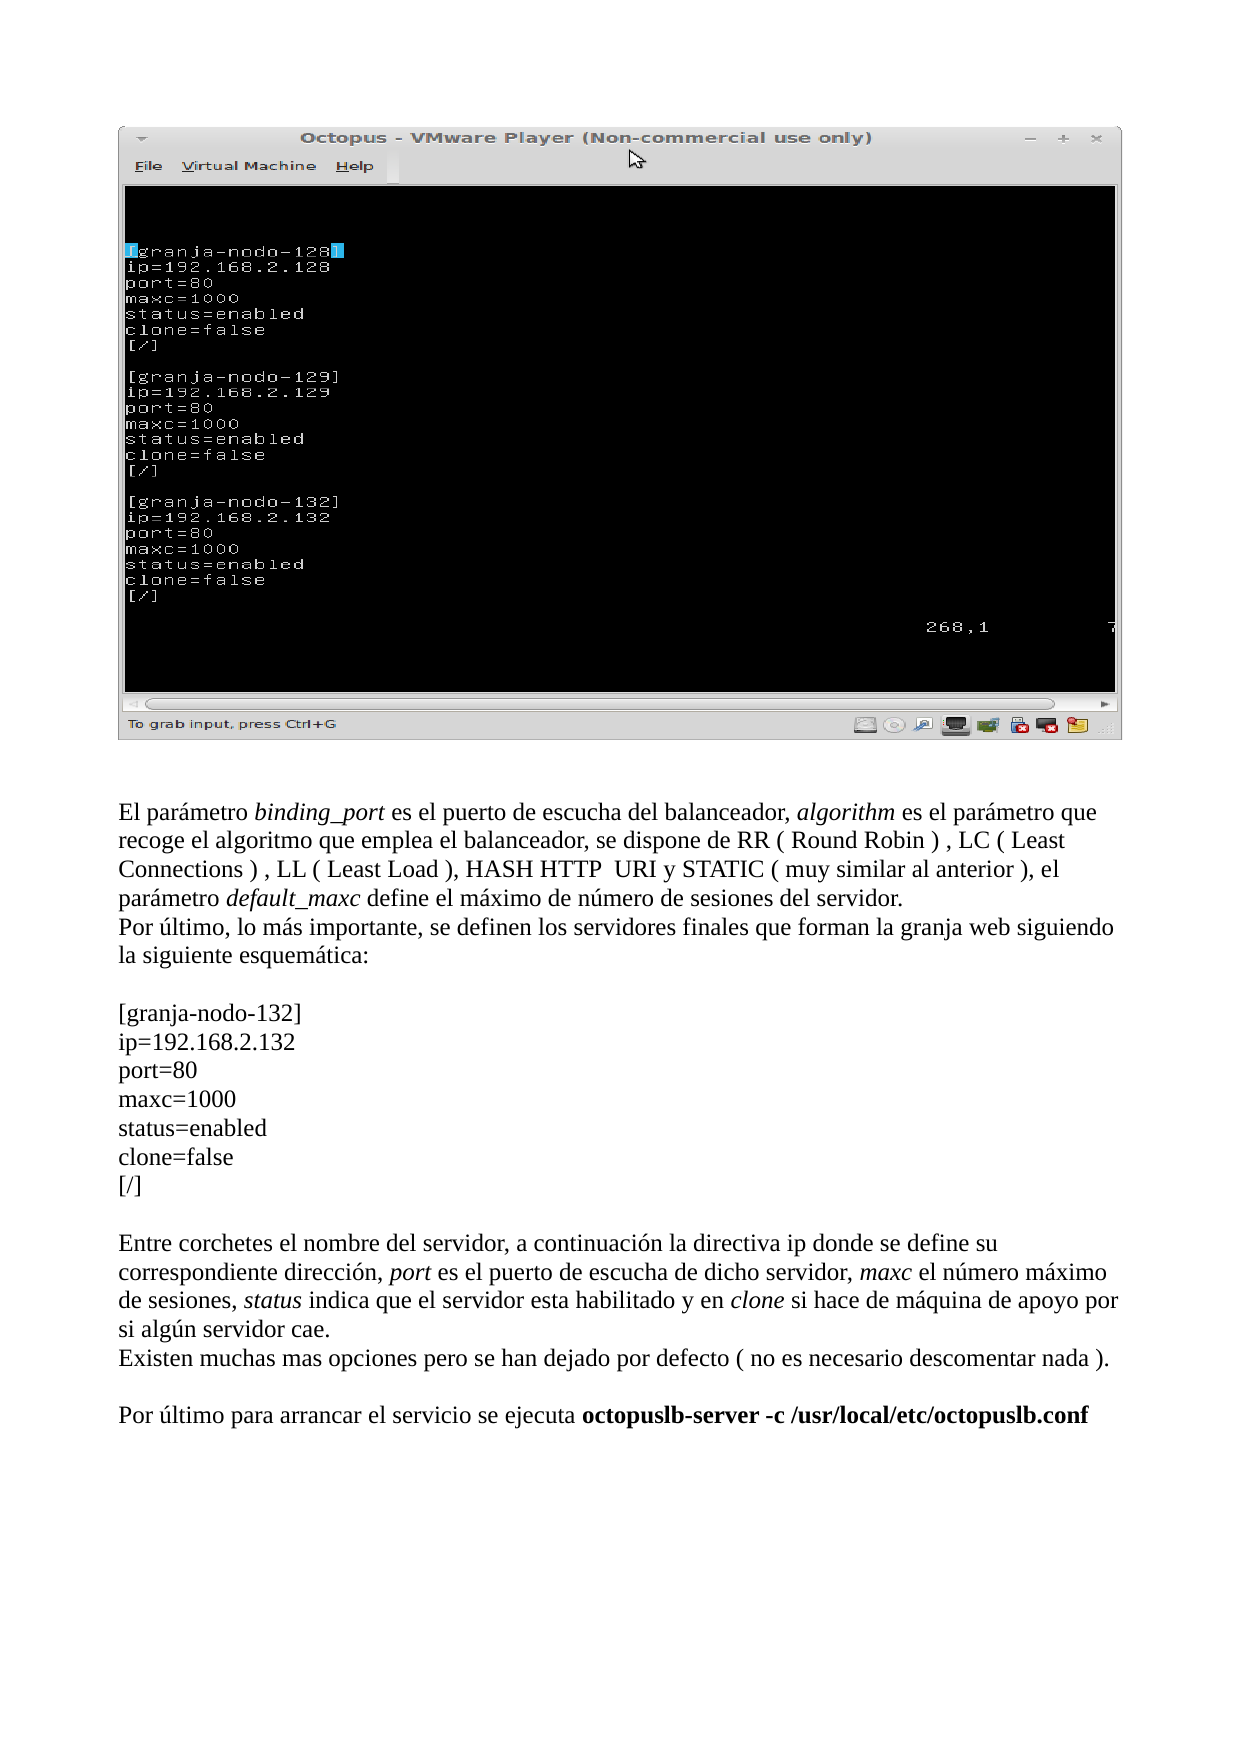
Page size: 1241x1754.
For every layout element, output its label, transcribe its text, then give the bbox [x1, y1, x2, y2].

text Por último, lo más importante, se definen los servidores finales que forman la granja web siguiendo la siguiente esquemática: [118, 912, 1122, 969]
text Entre corchetes el nombre del servidor, a continuación la directiva ip donde se define su correspondiente dirección, port es el puerto de escucha de dicho servidor, maxc el número máximo de sesiones, status indica que el servidor esta habilitado y en clone si hace de máquina de apoyo por si algún servidor cae. [118, 1228, 1122, 1343]
text status=enabled [118, 1113, 1122, 1142]
text Existen muchas mas opciones pero se han dejado por defecto ( no es necesario descomentar nada ). [118, 1343, 1122, 1372]
text [/] [118, 1170, 1122, 1199]
text port=80 [118, 1055, 1122, 1084]
text [granja-nodo-132] [118, 998, 1122, 1027]
text Por último para arrancar el servicio se ejecuta octopuslb-server -c /usr/local/etc/octopuslb.conf [118, 1400, 1122, 1429]
picture [118, 126, 1123, 740]
text ip=192.168.2.132 [118, 1027, 1122, 1055]
text maxc=1000 [118, 1084, 1122, 1113]
text clone=false [118, 1142, 1122, 1170]
text El parámetro binding_port es el puerto de escucha del balanceador, algorithm es el parámetro que recoge el algoritmo que emplea el balanceador, se dispone de RR ( Round Robin ) , LC ( Least Connections ) , LL ( Least Load ), HASH HTTP URI y STATIC ( muy similar al anterior ), el parámetro default_maxc define el máximo de número de sesiones del servidor. [118, 797, 1122, 912]
